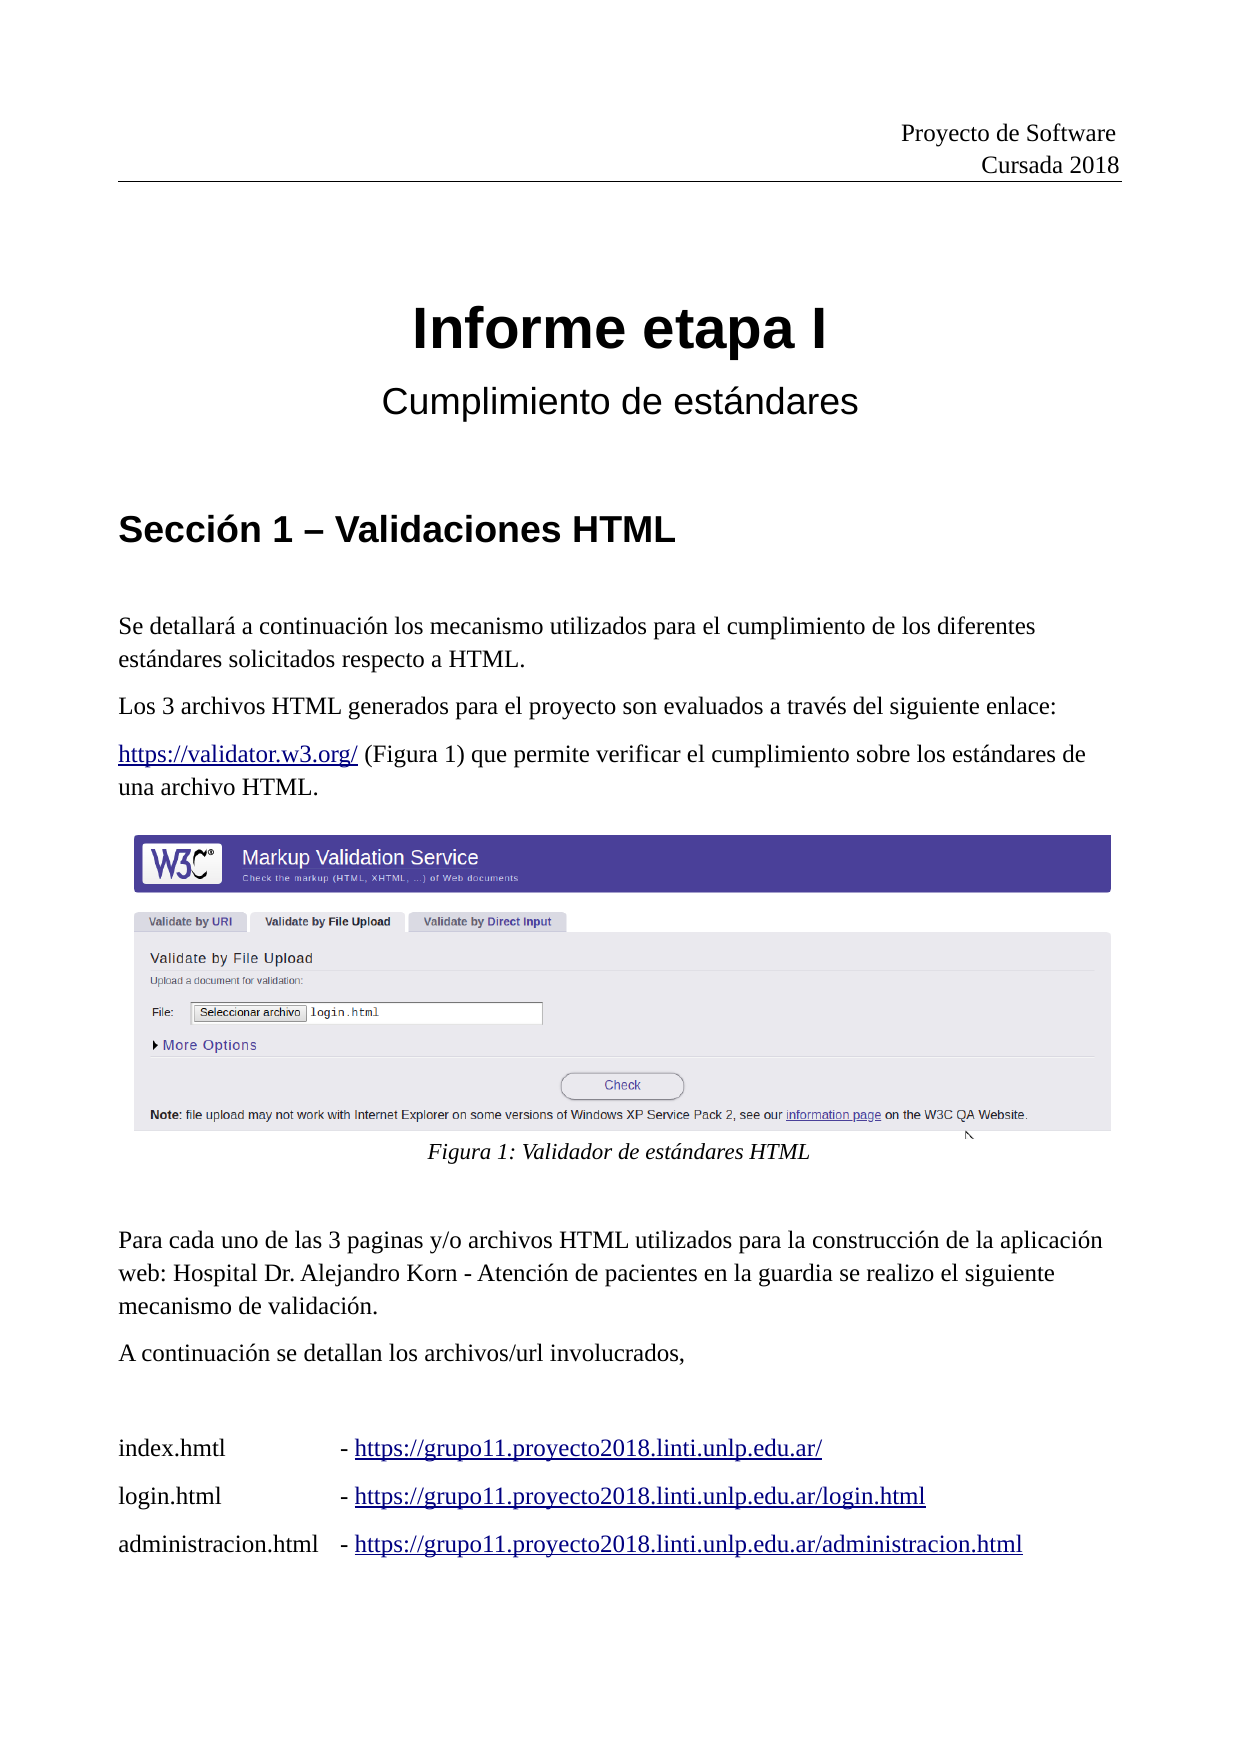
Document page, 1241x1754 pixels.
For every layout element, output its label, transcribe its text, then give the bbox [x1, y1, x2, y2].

text Para cada uno de las 3 paginas y/o archivos HTML utilizados para la construcción de la aplicación web: Hospital Dr. Alejandro Korn - Atención de pacientes en la guardia se realizo el siguiente mecanismo de validación. [118, 1225, 1122, 1319]
text A continuación se detallan los archivos/url involucrados, [118, 1338, 1122, 1367]
text Figura 1: Validador de estándares HTML [118, 1139, 1122, 1164]
text administracion.html - https://grupo11.proyecto2018.linti.unlp.edu.ar/administracion.html [118, 1529, 1122, 1557]
text https://validator.w3.org/ (Figura 1) que permite verificar el cumplimiento sobre los estándares de una archivo HTML. [118, 739, 1122, 801]
text login.html - https://grupo11.proyecto2018.linti.unlp.edu.ar/login.html [118, 1481, 1122, 1510]
subtitle Sección 1 – Validaciones HTML [118, 508, 1122, 551]
text index.hmtl - https://grupo11.proyecto2018.linti.unlp.edu.ar/ [118, 1433, 1122, 1462]
text Se detallará a continuación los mecanismo utilizados para el cumplimiento de los diferentes estándares solicitados respecto a HTML. [118, 611, 1122, 673]
subtitle Cumplimiento de estándares [118, 379, 1122, 422]
title Informe etapa I [118, 293, 1122, 361]
picture [118, 819, 1123, 1139]
text Los 3 archivos HTML generados para el proyecto son evaluados a través del siguiente enlace: [118, 691, 1122, 720]
